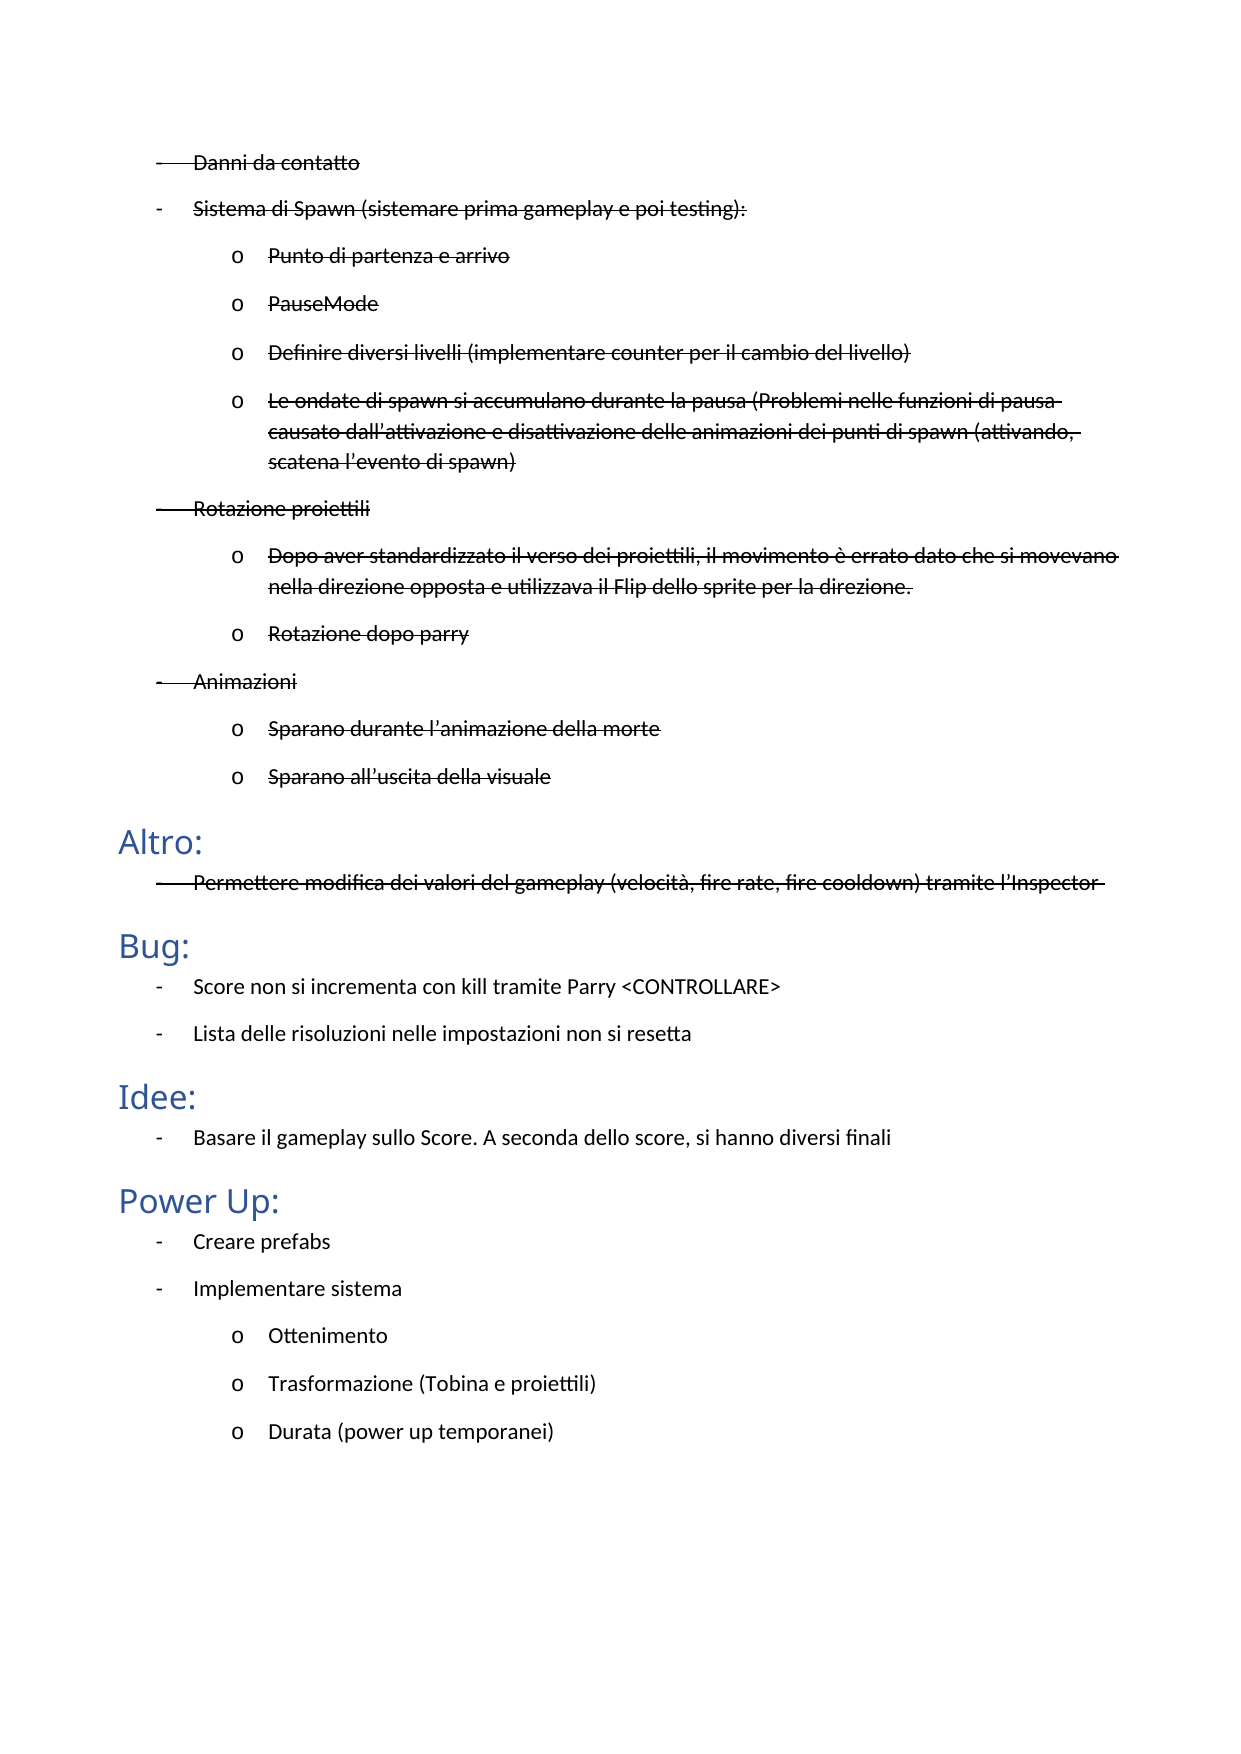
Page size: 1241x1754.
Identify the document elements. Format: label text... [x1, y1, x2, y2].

list Implementare sistema [156, 1274, 1122, 1302]
list Durata (power up temporanei) [231, 1417, 1122, 1446]
list Sistema di Spawn (sistemare prima gameplay e poi testing): [156, 194, 1122, 222]
list Creare prefabs [156, 1227, 1122, 1255]
list Le ondate di spawn si accumulano durante la pausa (Problemi nelle funzioni di pausa causato dall’attivazione e disattivazione delle animazioni dei punti di spawn (attivando, scatena l’evento di spawn) [231, 386, 1122, 475]
subtitle Idee: [118, 1074, 1122, 1119]
list Sparano durante l’animazione della morte [231, 714, 1122, 743]
subtitle Altro: [118, 819, 1122, 864]
list Sparano all’uscita della visuale [231, 762, 1122, 792]
list Lista delle risoluzioni nelle impostazioni non si resetta [156, 1019, 1122, 1047]
subtitle Bug: [118, 923, 1122, 968]
list Rotazione dopo parry [231, 619, 1122, 648]
list Danni da contatto [156, 148, 1122, 176]
list Score non si incrementa con kill tramite Parry <CONTROLLARE> [156, 972, 1122, 1000]
list Ottenimento [231, 1321, 1122, 1350]
list PauseMode [231, 289, 1122, 319]
list Rotazione proiettili [156, 494, 1122, 522]
list Trasformazione (Tobina e proiettili) [231, 1369, 1122, 1398]
list Permettere modifica dei valori del gameplay (velocità, fire rate, fire cooldown) tramite l’Inspector [156, 868, 1122, 896]
list Punto di partenza e arrivo [231, 241, 1122, 271]
list Animazioni [156, 667, 1122, 695]
list Basare il gameplay sullo Score. A seconda dello score, si hanno diversi finali [156, 1123, 1122, 1151]
list Definire diversi livelli (implementare counter per il cambio del livello) [231, 338, 1122, 367]
list Dopo aver standardizzato il verso dei proiettili, il movimento è errato dato che si movevano nella direzione opposta e utilizzava il Flip dello sprite per la direzione. [231, 541, 1122, 600]
subtitle Power Up: [118, 1178, 1122, 1224]
